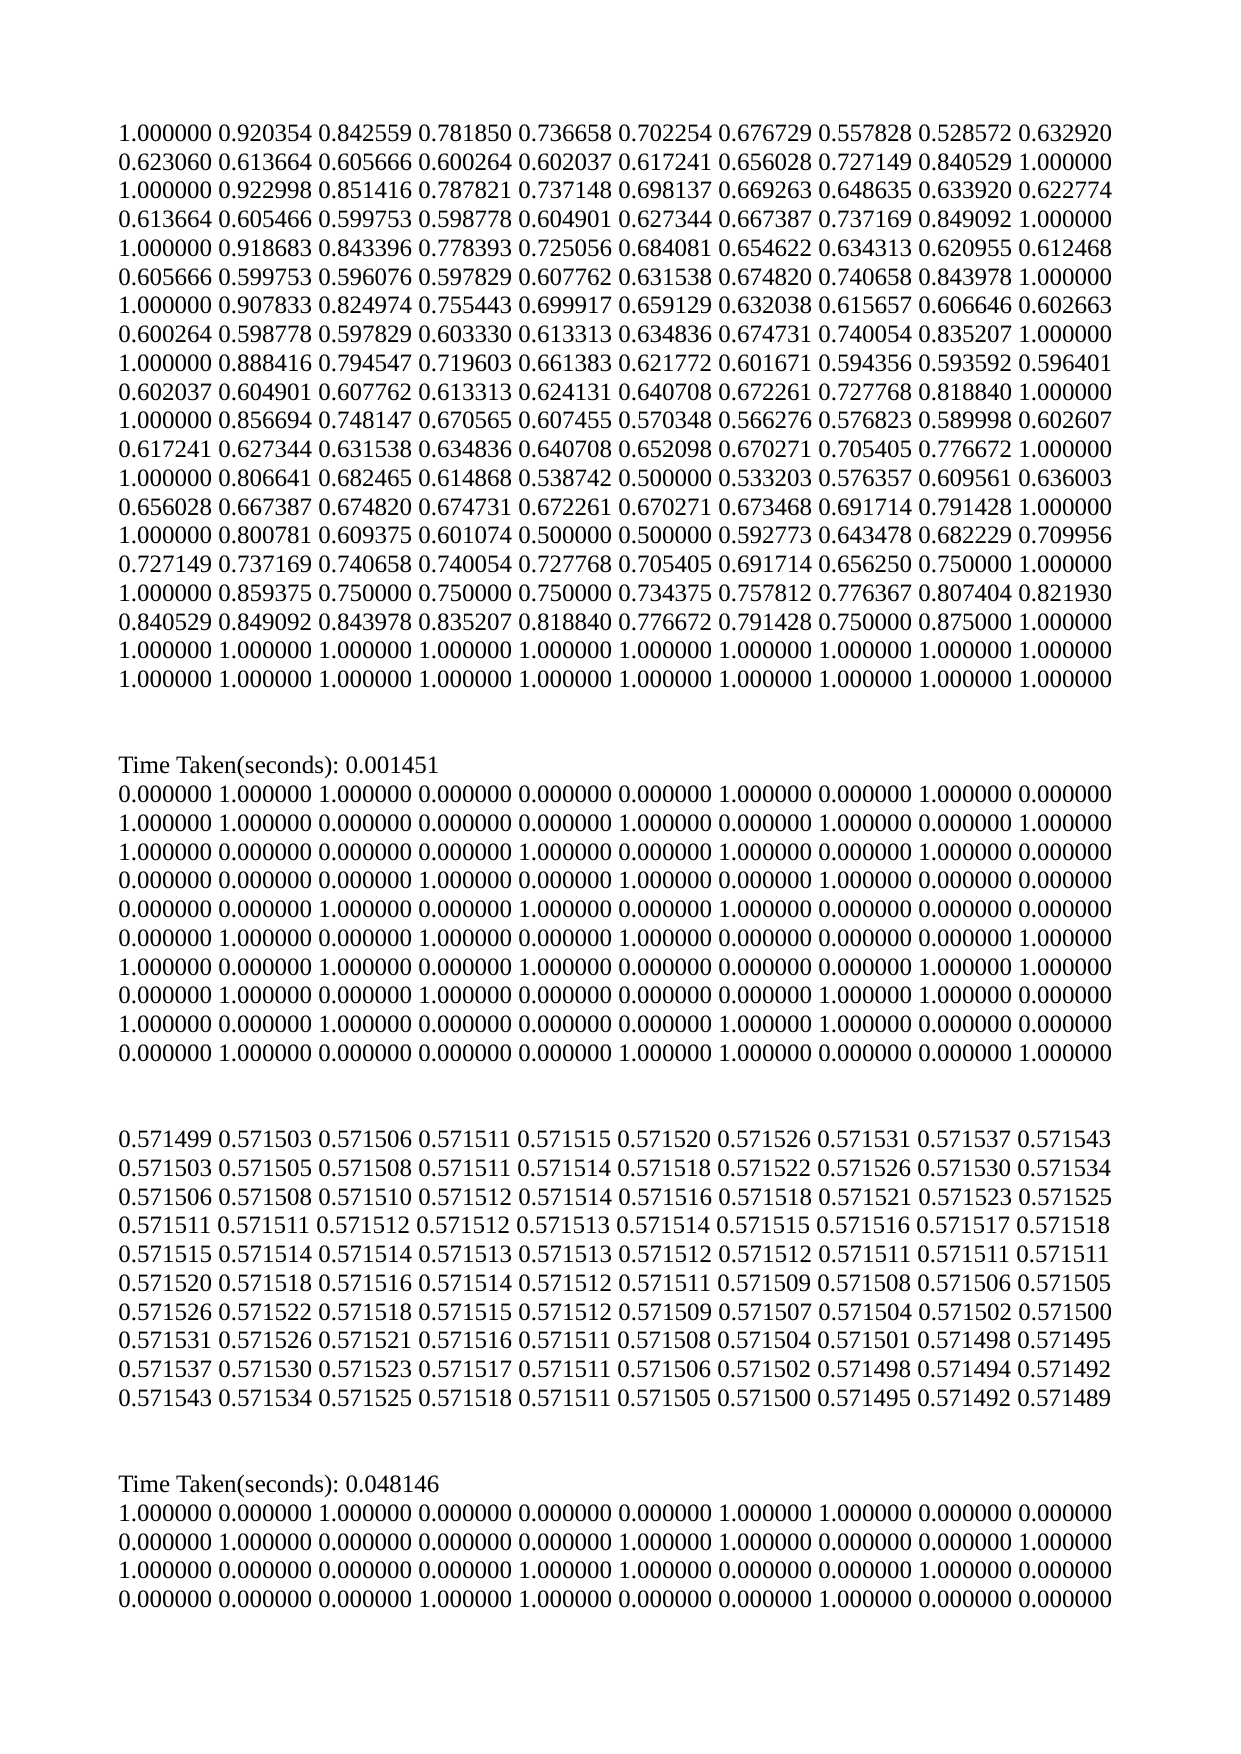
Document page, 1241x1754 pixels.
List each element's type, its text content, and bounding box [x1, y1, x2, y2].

text 0.571506 0.571508 0.571510 0.571512 0.571514 0.571516 0.571518 0.571521 0.571523 0.571525 [118, 1182, 1122, 1211]
text 1.000000 0.000000 1.000000 0.000000 0.000000 0.000000 1.000000 1.000000 0.000000 0.000000 [118, 1498, 1122, 1527]
text 1.000000 0.922998 0.851416 0.787821 0.737148 0.698137 0.669263 0.648635 0.633920 0.622774 0.613664 0.605466 0.599753 0.598778 0.604901 0.627344 0.667387 0.737169 0.849092 1.000000 [118, 176, 1122, 233]
text 0.000000 1.000000 0.000000 0.000000 0.000000 1.000000 1.000000 0.000000 0.000000 1.000000 [118, 1038, 1122, 1067]
text Time Taken(seconds): 0.048146 [118, 1469, 1122, 1498]
text 1.000000 0.000000 1.000000 0.000000 1.000000 0.000000 0.000000 0.000000 1.000000 1.000000 [118, 952, 1122, 981]
text 1.000000 0.918683 0.843396 0.778393 0.725056 0.684081 0.654622 0.634313 0.620955 0.612468 0.605666 0.599753 0.596076 0.597829 0.607762 0.631538 0.674820 0.740658 0.843978 1.000000 [118, 233, 1122, 291]
text 0.571531 0.571526 0.571521 0.571516 0.571511 0.571508 0.571504 0.571501 0.571498 0.571495 [118, 1326, 1122, 1354]
text 1.000000 0.800781 0.609375 0.601074 0.500000 0.500000 0.592773 0.643478 0.682229 0.709956 0.727149 0.737169 0.740658 0.740054 0.727768 0.705405 0.691714 0.656250 0.750000 1.000000 [118, 521, 1122, 578]
text 0.000000 1.000000 0.000000 1.000000 0.000000 1.000000 0.000000 0.000000 0.000000 1.000000 [118, 923, 1122, 952]
text 0.571515 0.571514 0.571514 0.571513 0.571513 0.571512 0.571512 0.571511 0.571511 0.571511 [118, 1239, 1122, 1268]
text 0.571511 0.571511 0.571512 0.571512 0.571513 0.571514 0.571515 0.571516 0.571517 0.571518 [118, 1211, 1122, 1239]
text 0.000000 1.000000 0.000000 0.000000 0.000000 1.000000 1.000000 0.000000 0.000000 1.000000 [118, 1527, 1122, 1556]
text 0.000000 1.000000 1.000000 0.000000 0.000000 0.000000 1.000000 0.000000 1.000000 0.000000 [118, 779, 1122, 808]
text 0.571503 0.571505 0.571508 0.571511 0.571514 0.571518 0.571522 0.571526 0.571530 0.571534 [118, 1153, 1122, 1182]
text 1.000000 0.806641 0.682465 0.614868 0.538742 0.500000 0.533203 0.576357 0.609561 0.636003 0.656028 0.667387 0.674820 0.674731 0.672261 0.670271 0.673468 0.691714 0.791428 1.000000 [118, 463, 1122, 521]
text 0.000000 1.000000 0.000000 1.000000 0.000000 0.000000 0.000000 1.000000 1.000000 0.000000 [118, 981, 1122, 1009]
text 1.000000 1.000000 0.000000 0.000000 0.000000 1.000000 0.000000 1.000000 0.000000 1.000000 [118, 808, 1122, 837]
text 1.000000 0.000000 0.000000 0.000000 1.000000 0.000000 1.000000 0.000000 1.000000 0.000000 [118, 837, 1122, 866]
text 0.571526 0.571522 0.571518 0.571515 0.571512 0.571509 0.571507 0.571504 0.571502 0.571500 [118, 1297, 1122, 1326]
text 0.571537 0.571530 0.571523 0.571517 0.571511 0.571506 0.571502 0.571498 0.571494 0.571492 [118, 1354, 1122, 1383]
text Time Taken(seconds): 0.001451 [118, 751, 1122, 779]
text 0.571543 0.571534 0.571525 0.571518 0.571511 0.571505 0.571500 0.571495 0.571492 0.571489 [118, 1383, 1122, 1412]
text 0.571499 0.571503 0.571506 0.571511 0.571515 0.571520 0.571526 0.571531 0.571537 0.571543 [118, 1124, 1122, 1153]
text 1.000000 0.888416 0.794547 0.719603 0.661383 0.621772 0.601671 0.594356 0.593592 0.596401 0.602037 0.604901 0.607762 0.613313 0.624131 0.640708 0.672261 0.727768 0.818840 1.000000 [118, 348, 1122, 406]
text 0.571520 0.571518 0.571516 0.571514 0.571512 0.571511 0.571509 0.571508 0.571506 0.571505 [118, 1268, 1122, 1297]
text 1.000000 1.000000 1.000000 1.000000 1.000000 1.000000 1.000000 1.000000 1.000000 1.000000 1.000000 1.000000 1.000000 1.000000 1.000000 1.000000 1.000000 1.000000 1.000000 1.000000 [118, 636, 1122, 693]
text 1.000000 0.000000 1.000000 0.000000 0.000000 0.000000 1.000000 1.000000 0.000000 0.000000 [118, 1009, 1122, 1038]
text 1.000000 0.920354 0.842559 0.781850 0.736658 0.702254 0.676729 0.557828 0.528572 0.632920 0.623060 0.613664 0.605666 0.600264 0.602037 0.617241 0.656028 0.727149 0.840529 1.000000 [118, 118, 1122, 176]
text 0.000000 0.000000 0.000000 1.000000 1.000000 0.000000 0.000000 1.000000 0.000000 0.000000 [118, 1584, 1122, 1613]
text 1.000000 0.856694 0.748147 0.670565 0.607455 0.570348 0.566276 0.576823 0.589998 0.602607 0.617241 0.627344 0.631538 0.634836 0.640708 0.652098 0.670271 0.705405 0.776672 1.000000 [118, 406, 1122, 463]
text 1.000000 0.907833 0.824974 0.755443 0.699917 0.659129 0.632038 0.615657 0.606646 0.602663 0.600264 0.598778 0.597829 0.603330 0.613313 0.634836 0.674731 0.740054 0.835207 1.000000 [118, 291, 1122, 348]
text 0.000000 0.000000 0.000000 1.000000 0.000000 1.000000 0.000000 1.000000 0.000000 0.000000 [118, 866, 1122, 894]
text 0.000000 0.000000 1.000000 0.000000 1.000000 0.000000 1.000000 0.000000 0.000000 0.000000 [118, 894, 1122, 923]
text 1.000000 0.000000 0.000000 0.000000 1.000000 1.000000 0.000000 0.000000 1.000000 0.000000 [118, 1556, 1122, 1584]
text 1.000000 0.859375 0.750000 0.750000 0.750000 0.734375 0.757812 0.776367 0.807404 0.821930 0.840529 0.849092 0.843978 0.835207 0.818840 0.776672 0.791428 0.750000 0.875000 1.000000 [118, 578, 1122, 636]
